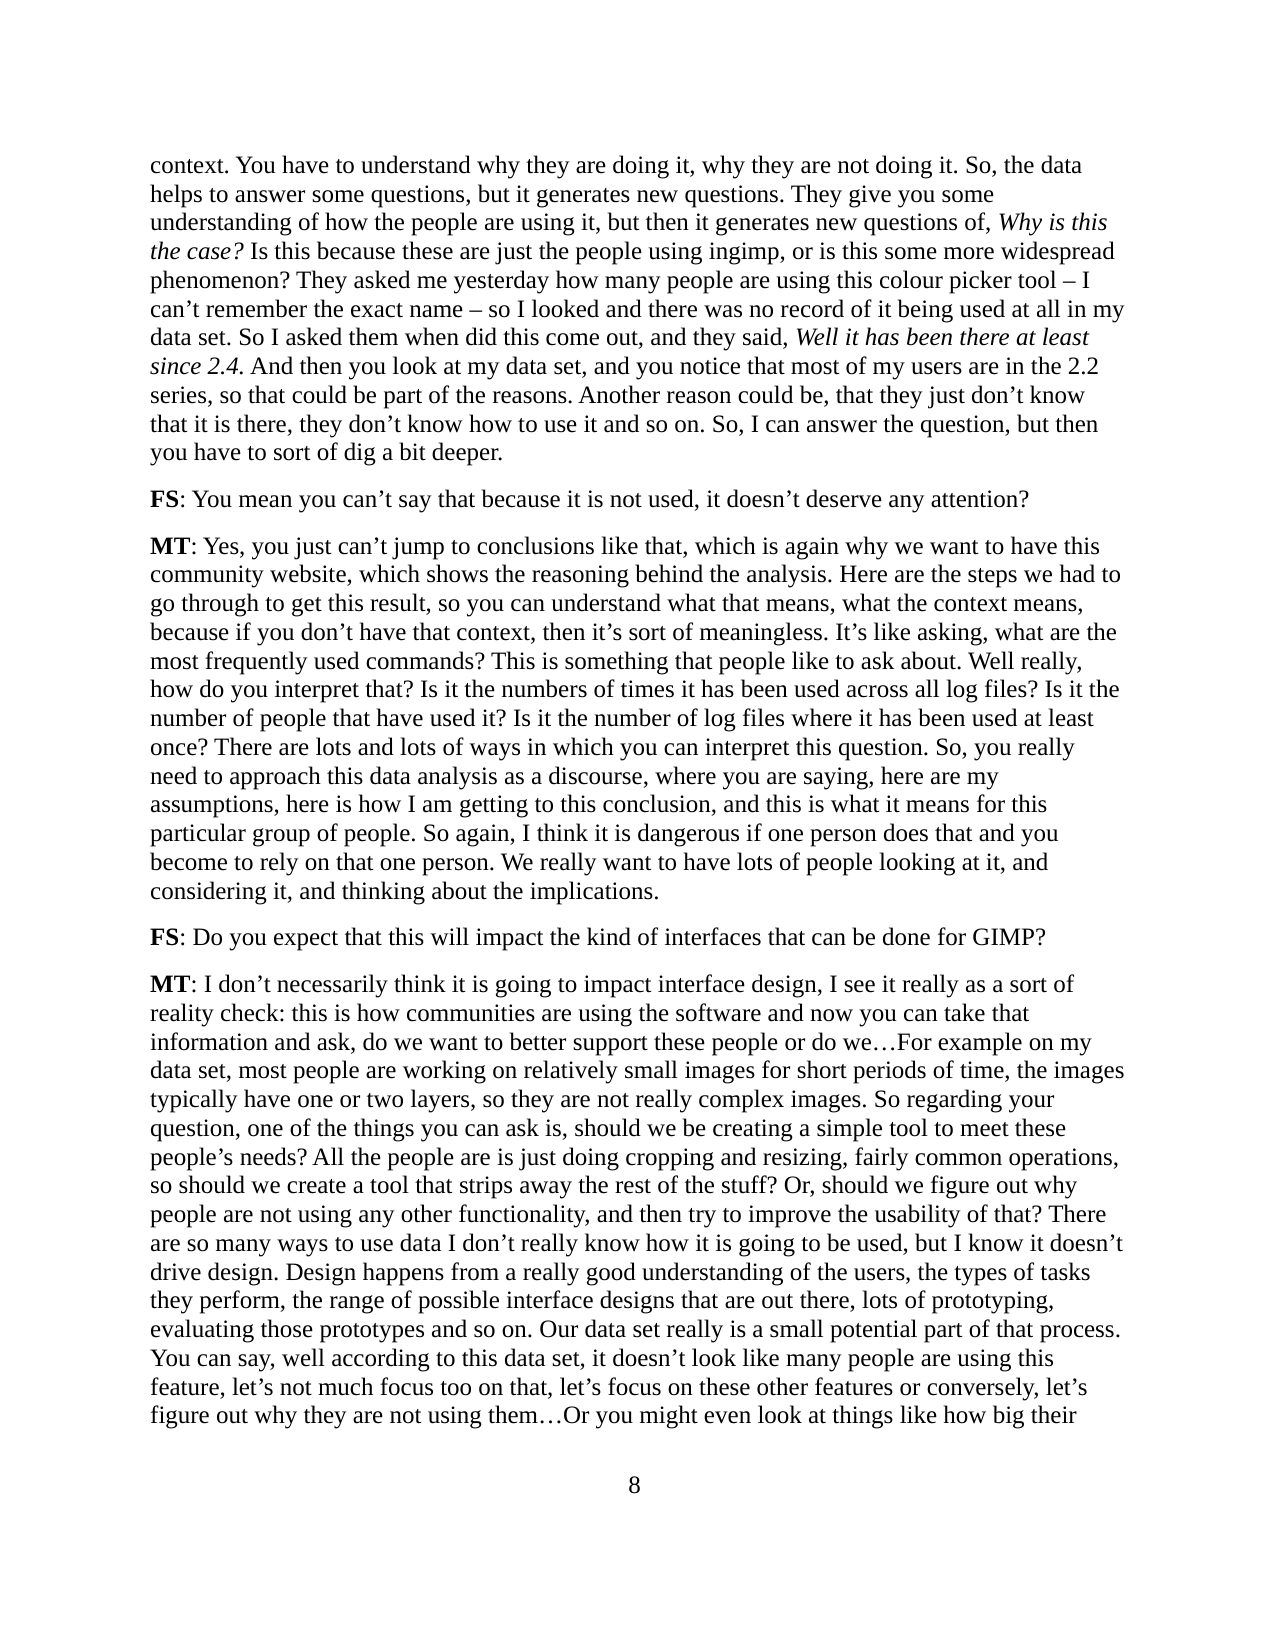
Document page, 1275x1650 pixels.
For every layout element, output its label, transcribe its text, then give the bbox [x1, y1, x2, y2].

text FS: Do you expect that this will impact the kind of interfaces that can be done for GIMP? [150, 922, 1125, 951]
text MT: Yes, you just can’t jump to conclusions like that, which is again why we want to have this community website, which shows the reasoning behind the analysis. Here are the steps we had to go through to get this result, so you can understand what that means, what the context means, because if you don’t have that context, then it’s sort of meaningless. It’s like asking, what are the most frequently used commands? This is something that people like to ask about. Well really, how do you interpret that? Is it the numbers of times it has been used across all log files? Is it the number of people that have used it? Is it the number of log files where it has been used at least once? There are lots and lots of ways in which you can interpret this question. So, you really need to approach this data analysis as a discourse, where you are saying, here are my assumptions, here is how I am getting to this conclusion, and this is what it means for this particular group of people. So again, I think it is dangerous if one person does that and you become to rely on that one person. We really want to have lots of people looking at it, and considering it, and thinking about the implications. [150, 531, 1125, 904]
text FS: You mean you can’t say that because it is not used, it doesn’t deserve any attention? [150, 484, 1125, 513]
text MT: I don’t necessarily think it is going to impact interface design, I see it really as a sort of reality check: this is how communities are using the software and now you can take that information and ask, do we want to better support these people or do we…For example on my data set, most people are working on relatively small images for short periods of time, the images typically have one or two layers, so they are not really complex images. So regarding your question, one of the things you can ask is, should we be creating a simple tool to meet these people’s needs? All the people are is just doing cropping and resizing, fairly common operations, so should we create a tool that strips away the rest of the stuff? Or, should we figure out why people are not using any other functionality, and then try to improve the usability of that? There are so many ways to use data I don’t really know how it is going to be used, but I know it doesn’t drive design. Design happens from a really good understanding of the users, the types of tasks they perform, the range of possible interface designs that are out there, lots of prototyping, evaluating those prototypes and so on. Our data set really is a small potential part of that process. You can say, well according to this data set, it doesn’t look like many people are using this feature, let’s not much focus too on that, let’s focus on these other features or conversely, let’s figure out why they are not using them…Or you might even look at things like how big their [150, 969, 1125, 1429]
text context. You have to understand why they are doing it, why they are not doing it. So, the data helps to answer some questions, but it generates new questions. They give you some understanding of how the people are using it, but then it generates new questions of, Why is this the case? Is this because these are just the people using ingimp, or is this some more widespread phenomenon? They asked me yesterday how many people are using this colour picker tool – I can’t remember the exact name – so I looked and there was no record of it being used at all in my data set. So I asked them when did this come out, and they said, Well it has been there at least since 2.4. And then you look at my data set, and you notice that most of my users are in the 2.2 series, so that could be part of the reasons. Another reason could be, that they just don’t know that it is there, they don’t know how to use it and so on. So, I can answer the question, but then you have to sort of dig a bit deeper. [150, 150, 1125, 466]
